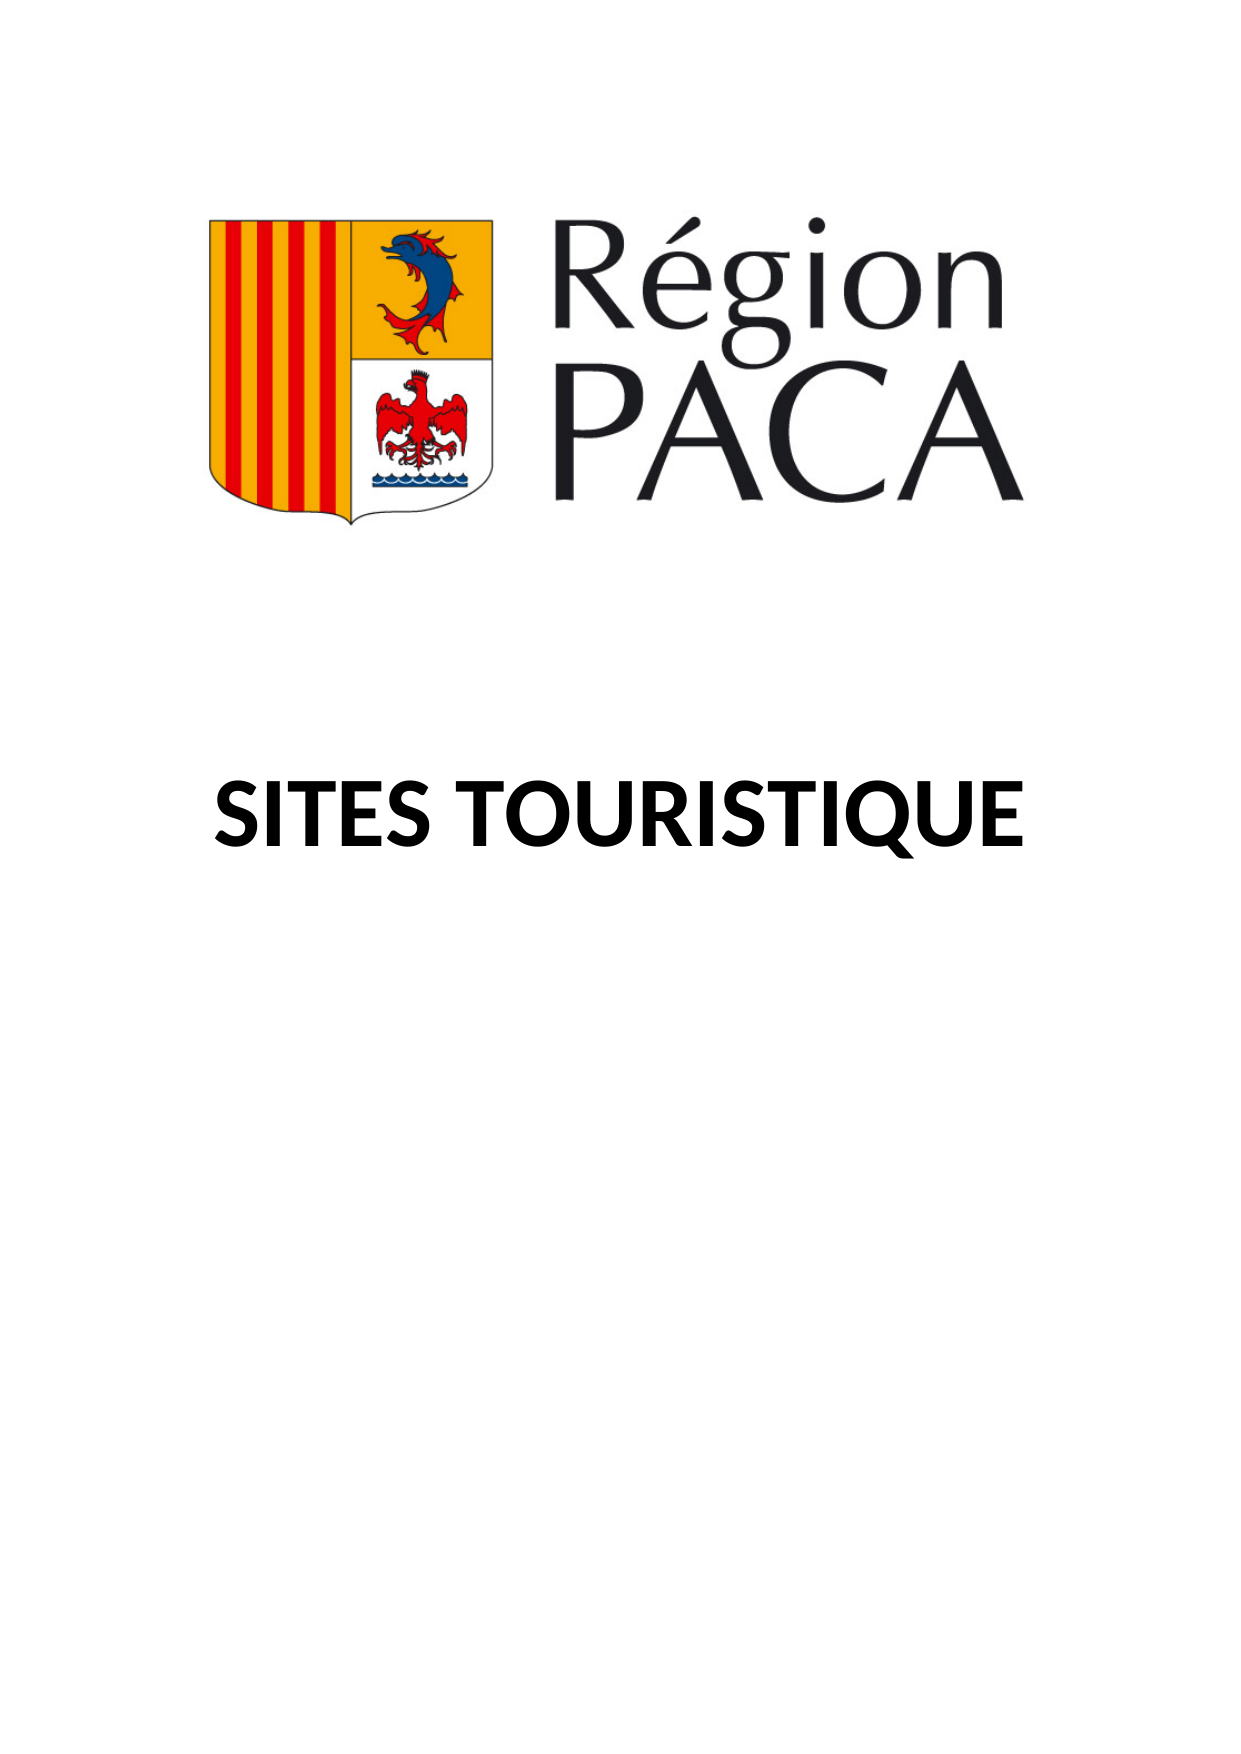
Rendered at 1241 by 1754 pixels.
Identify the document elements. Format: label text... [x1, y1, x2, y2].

text SITES TOURISTIQUE [148, 749, 1093, 872]
